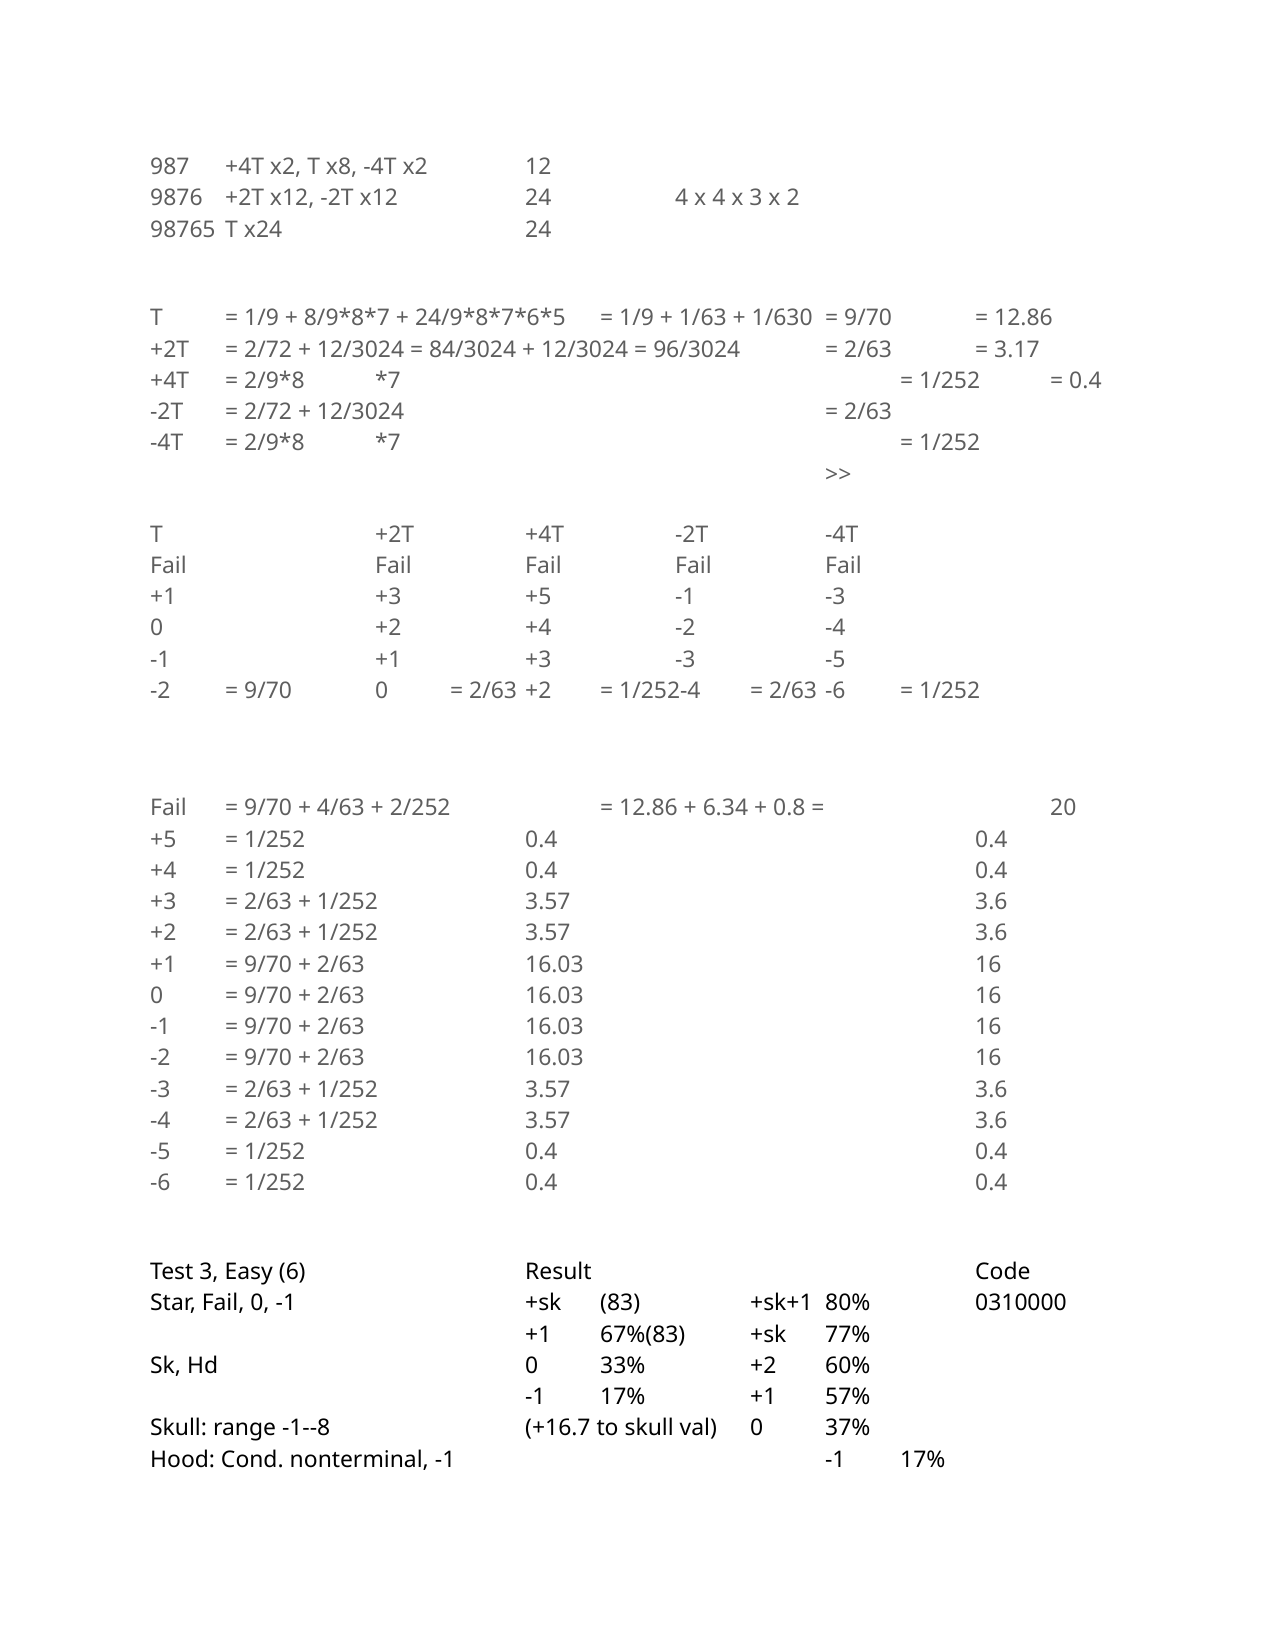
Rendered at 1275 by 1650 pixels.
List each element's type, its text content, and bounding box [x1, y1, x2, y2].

text +4 = 1/252 0.4 0.4 [150, 854, 1125, 885]
text 0 = 9/70 + 2/63 16.03 16 [150, 979, 1125, 1010]
text 0 +2 +4 -2 -4 [150, 611, 1125, 642]
text +1 = 9/70 + 2/63 16.03 16 [150, 947, 1125, 979]
text -6 = 1/252 0.4 0.4 [150, 1166, 1125, 1197]
text -3 = 2/63 + 1/252 3.57 3.6 [150, 1072, 1125, 1104]
text +3 = 2/63 + 1/252 3.57 3.6 [150, 885, 1125, 916]
text -4T = 2/9*8 *7 = 1/252 [150, 426, 1125, 457]
text -1 17% +1 57% [150, 1380, 1125, 1411]
text -2T = 2/72 + 12/3024 = 2/63 [150, 395, 1125, 426]
text Fail = 9/70 + 4/63 + 2/252 = 12.86 + 6.34 + 0.8 = 20 [150, 791, 1125, 822]
text Star, Fail, 0, -1 +sk (83) +sk+1 80% 0310000 [150, 1286, 1125, 1317]
text +2T = 2/72 + 12/3024 = 84/3024 + 12/3024 = 96/3024 = 2/63 = 3.17 [150, 332, 1125, 364]
text -4 = 2/63 + 1/252 3.57 3.6 [150, 1104, 1125, 1135]
text -2 = 9/70 + 2/63 16.03 16 [150, 1041, 1125, 1072]
text Skull: range -1--8 (+16.7 to skull val) 0 37% [150, 1411, 1125, 1442]
text +1 +3 +5 -1 -3 [150, 580, 1125, 611]
text +4T = 2/9*8 *7 = 1/252 = 0.4 [150, 364, 1125, 395]
text -1 = 9/70 + 2/63 16.03 16 [150, 1010, 1125, 1041]
text 987 +4T x2, T x8, -4T x2 12 [150, 150, 1125, 181]
text >> [150, 457, 1125, 489]
text +2 = 2/63 + 1/252 3.57 3.6 [150, 916, 1125, 947]
text Test 3, Easy (6) Result Code [150, 1255, 1125, 1286]
text Sk, Hd 0 33% +2 60% [150, 1349, 1125, 1380]
text 98765 T x24 24 [150, 212, 1125, 244]
text T +2T +4T -2T -4T [150, 517, 1125, 549]
text Hood: Cond. nonterminal, -1 -1 17% [150, 1442, 1125, 1474]
text Fail Fail Fail Fail Fail [150, 549, 1125, 580]
text -2 = 9/70 0 = 2/63 +2 = 1/252-4 = 2/63 -6 = 1/252 [150, 674, 1125, 705]
text T = 1/9 + 8/9*8*7 + 24/9*8*7*6*5 = 1/9 + 1/63 + 1/630 = 9/70 = 12.86 [150, 301, 1125, 332]
text -1 +1 +3 -3 -5 [150, 642, 1125, 674]
text -5 = 1/252 0.4 0.4 [150, 1135, 1125, 1166]
text +1 67%(83) +sk 77% [150, 1317, 1125, 1349]
text +5 = 1/252 0.4 0.4 [150, 822, 1125, 854]
text 9876 +2T x12, -2T x12 24 4 x 4 x 3 x 2 [150, 181, 1125, 212]
